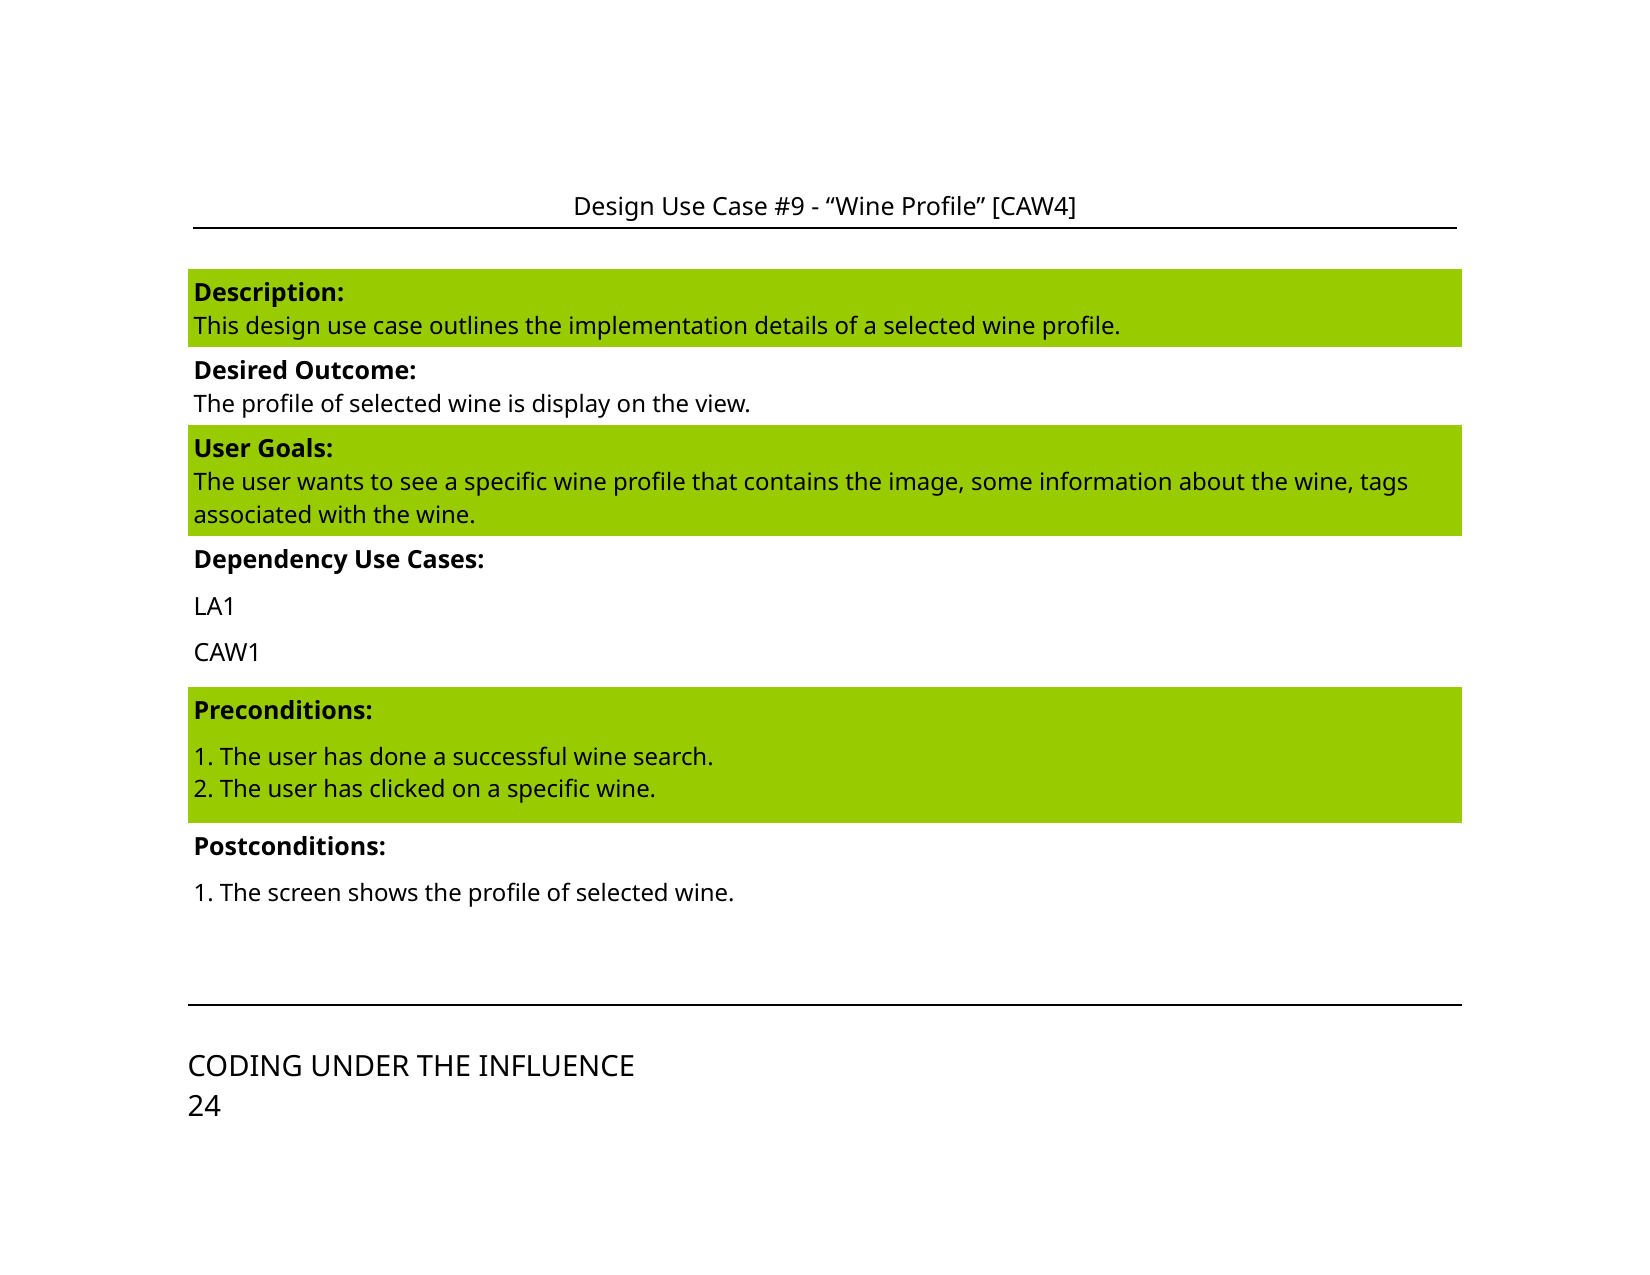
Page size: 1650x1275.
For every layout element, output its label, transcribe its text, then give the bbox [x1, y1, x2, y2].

table_cell Dependency Use Cases: LA1 CAW1 [188, 536, 1462, 687]
table_cell Desired Outcome: The profile of selected wine is display on the view. [188, 347, 1462, 425]
table_cell Postconditions: 1. The screen shows the profile of selected wine. [188, 823, 1462, 914]
table_cell User Goals: The user wants to see a specific wine profile that contains the image, some information about the wine, tags associated with the wine. [188, 425, 1462, 536]
table_header Design Use Case #9 - “Wine Profile” [CAW4] [188, 179, 1462, 269]
table_cell Preconditions: 1. The user has done a successful wine search. 2. The user has clicked on a specific wine. [188, 687, 1462, 823]
table_cell Description: This design use case outlines the implementation details of a selected wine profile. [188, 269, 1462, 347]
